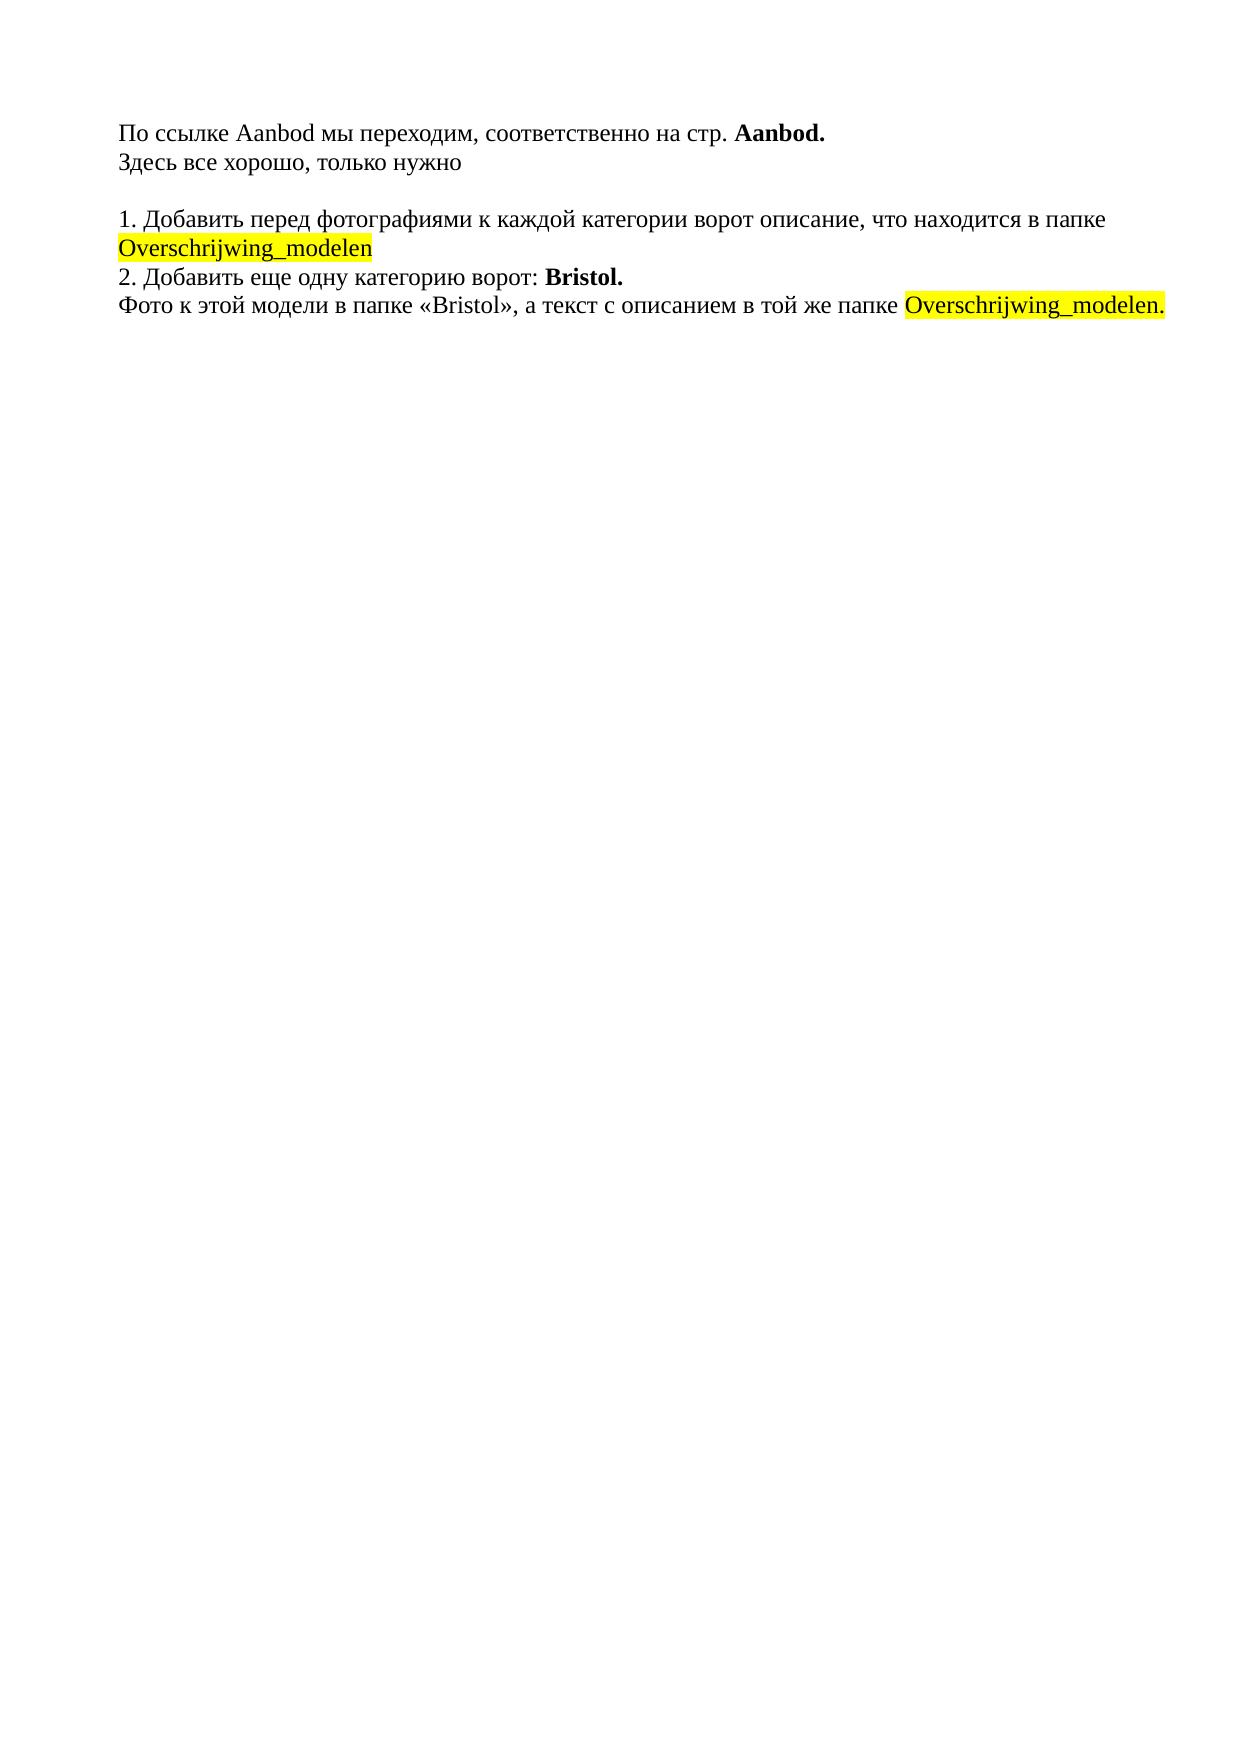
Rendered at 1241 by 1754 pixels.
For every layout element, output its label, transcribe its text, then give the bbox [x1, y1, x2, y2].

text Здесь все хорошо, только нужно [118, 147, 1174, 176]
text Фото к этой модели в папке «Bristol», а текст с описанием в той же папке Overschrijwing_modelen. [118, 291, 1174, 319]
text 1. Добавить перед фотографиями к каждой категории ворот описание, что находится в папке Overschrijwing_modelen [118, 204, 1174, 262]
text 2. Добавить еще одну категорию ворот: Bristol. [118, 262, 1174, 291]
text По ссылке Aanbod мы переходим, соответственно на стр. Aanbod. [118, 118, 1174, 147]
